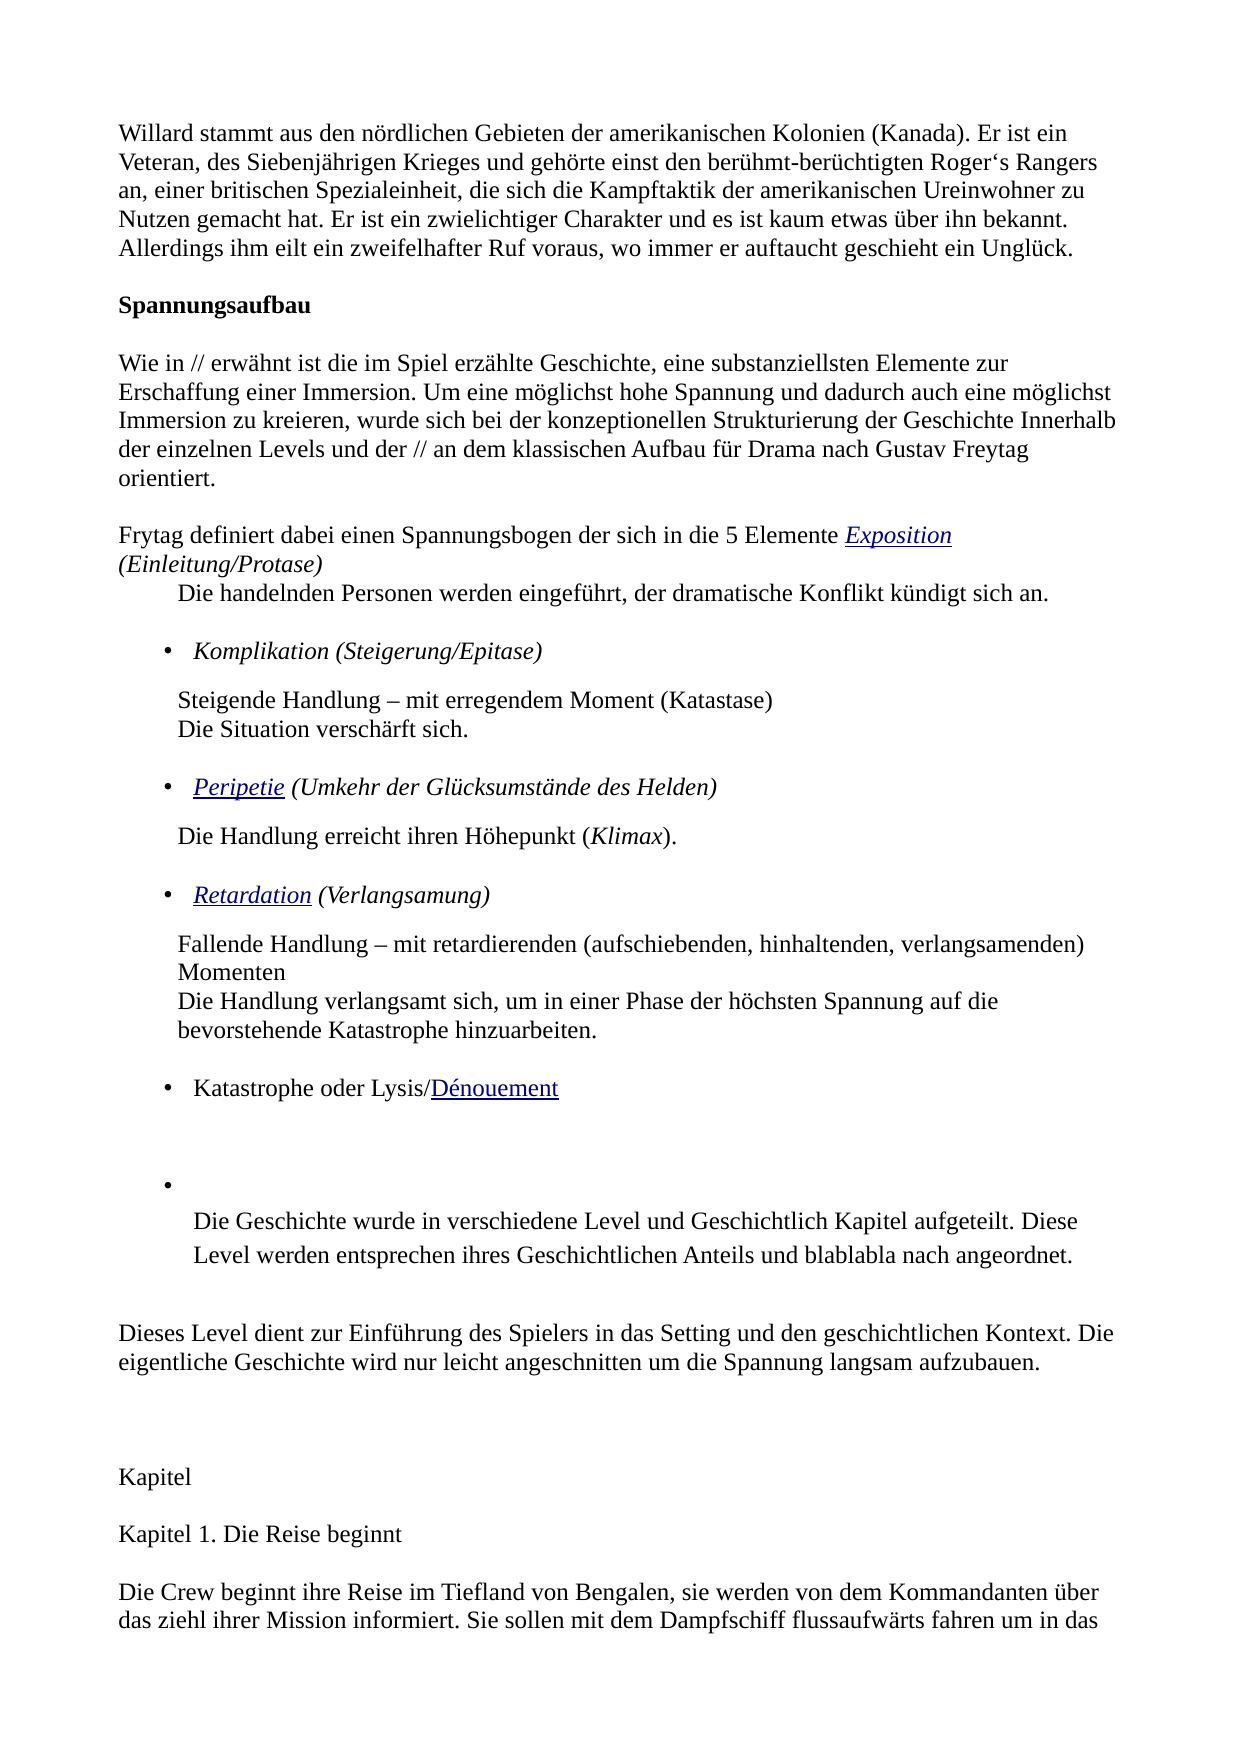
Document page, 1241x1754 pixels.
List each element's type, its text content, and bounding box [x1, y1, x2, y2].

text Dieses Level dient zur Einführung des Spielers in das Setting und den geschichtlichen Kontext. Die eigentliche Geschichte wird nur leicht angeschnitten um die Spannung langsam aufzubauen. [118, 1318, 1122, 1433]
text Willard stammt aus den nördlichen Gebieten der amerikanischen Kolonien (Kanada). Er ist ein Veteran, des Siebenjährigen Krieges und gehörte einst den berühmt-berüchtigten Roger‘s Rangers an, einer britischen Spezialeinheit, die sich die Kampftaktik der amerikanischen Ureinwohner zu Nutzen gemacht hat. Er ist ein zwielichtiger Charakter und es ist kaum etwas über ihn bekannt. Allerdings ihm eilt ein zweifelhafter Ruf voraus, wo immer er auftaucht geschieht ein Unglück. [118, 118, 1122, 262]
list Steigende Handlung – mit erregendem Moment (Katastase) [177, 685, 1122, 714]
text Spannungsaufbau [118, 262, 1122, 319]
list Katastrophe oder Lysis/Dénouement [164, 1073, 1122, 1102]
list Die Situation verschärft sich. [177, 714, 1122, 743]
list Die Geschichte wurde in verschiedene Level und Geschichtlich Kapitel aufgeteilt. Diese Level werden entsprechen ihres Geschichtlichen Anteils und blablabla nach angeordnet. [164, 1171, 1122, 1269]
list Peripetie (Umkehr der Glücksumstände des Helden) [164, 772, 1122, 801]
list Retardation (Verlangsamung) [164, 880, 1122, 908]
list Die handelnden Personen werden eingeführt, der dramatische Konflikt kündigt sich an. [177, 578, 1122, 607]
text Wie in // erwähnt ist die im Spiel erzählte Geschichte, eine substanziellsten Elemente zur Erschaffung einer Immersion. Um eine möglichst hohe Spannung und dadurch auch eine möglichst Immersion zu kreieren, wurde sich bei der konzeptionellen Strukturierung der Geschichte Innerhalb der einzelnen Levels und der // an dem klassischen Aufbau für Drama nach Gustav Freytag orientiert. [118, 319, 1122, 521]
list Die Handlung verlangsamt sich, um in einer Phase der höchsten Spannung auf die bevorstehende Katastrophe hinzuarbeiten. [177, 986, 1122, 1044]
text Kapitel 1. Die Reise beginnt Die Crew beginnt ihre Reise im Tiefland von Bengalen, sie werden von dem Kommandanten über das ziehl ihrer Mission informiert. Sie sollen mit dem Dampfschiff flussaufwärts fahren um in das [118, 1519, 1122, 1634]
list Die Handlung erreicht ihren Höhepunkt (Klimax). [177, 821, 1122, 850]
list Komplikation (Steigerung/Epitase) [164, 636, 1122, 665]
text Kapitel [118, 1433, 1122, 1491]
text Frytag definiert dabei einen Spannungsbogen der sich in die 5 Elemente Exposition (Einleitung/Protase) [118, 521, 1122, 578]
list Fallende Handlung – mit retardierenden (aufschiebenden, hinhaltenden, verlangsamenden) Momenten [177, 929, 1122, 986]
